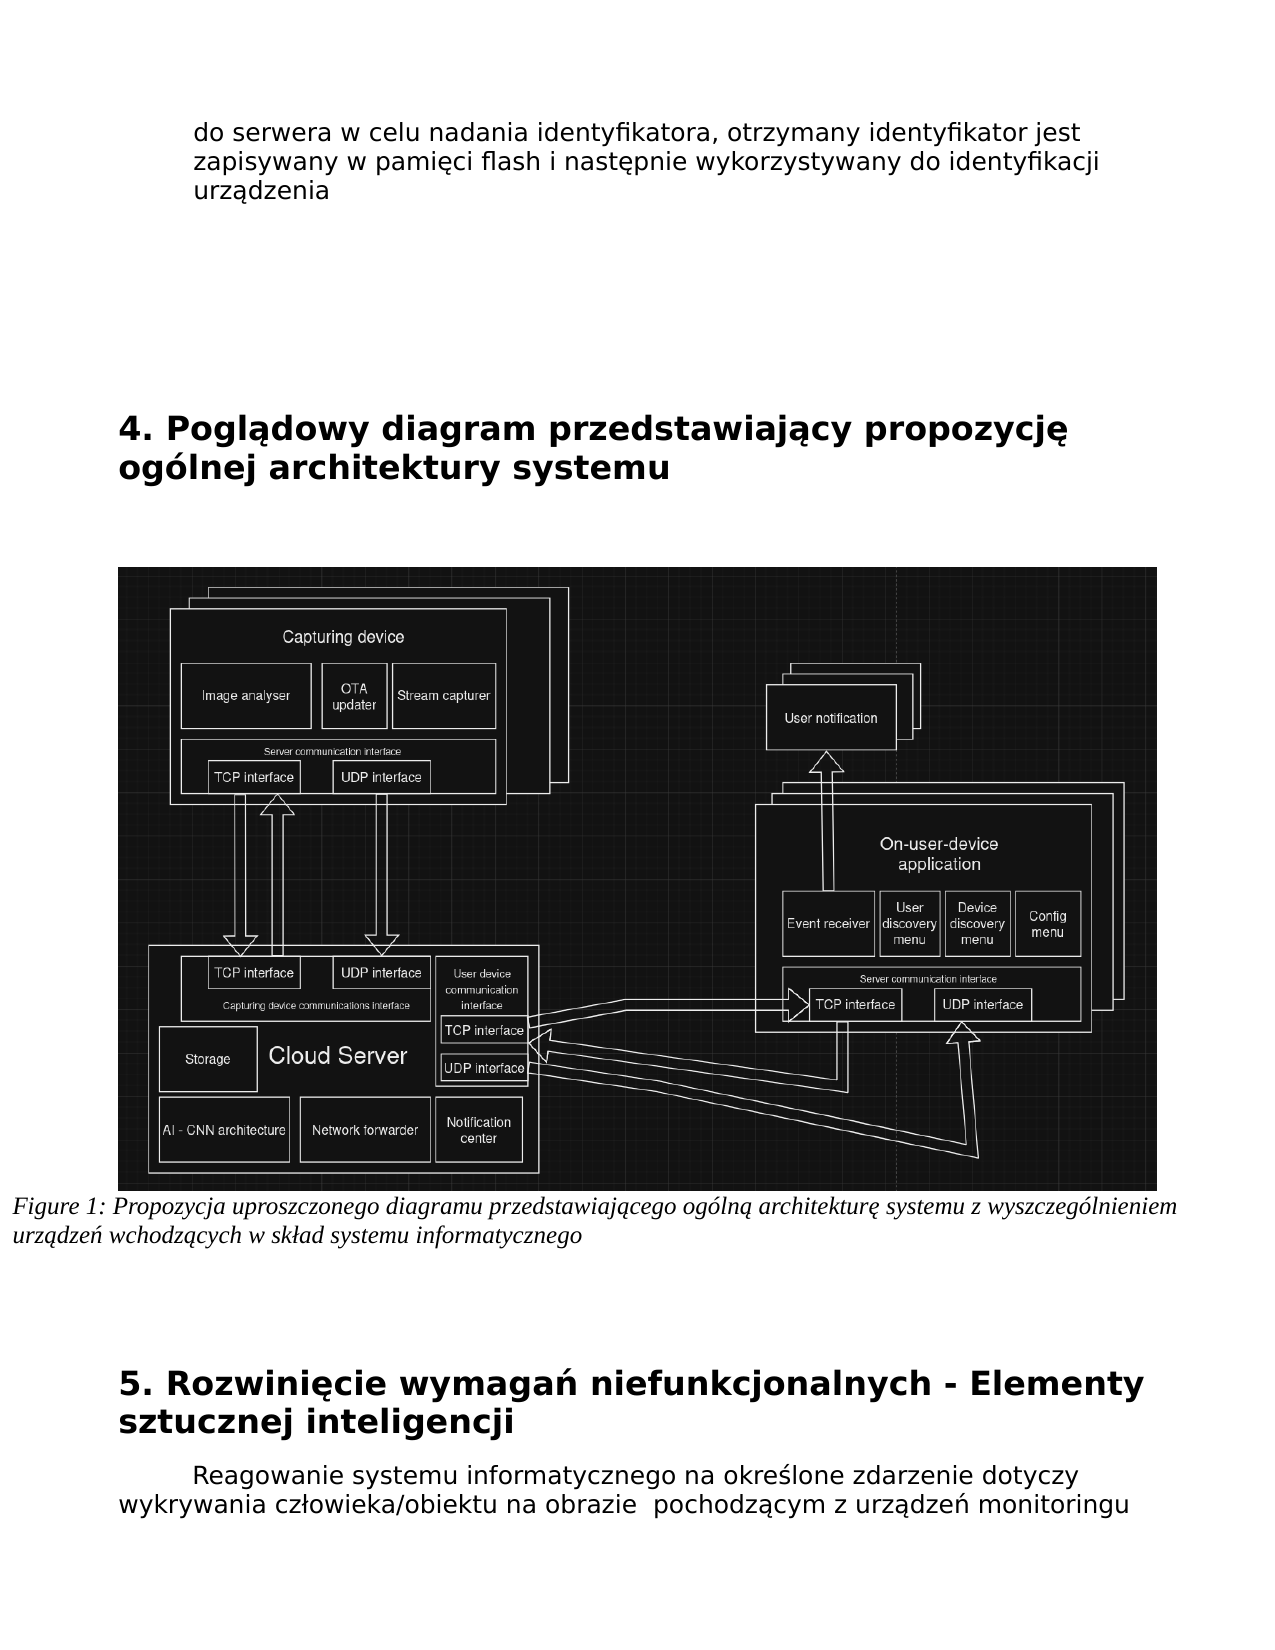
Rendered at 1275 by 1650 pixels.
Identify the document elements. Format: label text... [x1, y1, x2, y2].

text 4. Poglądowy diagram przedstawiający propozycję ogólnej architektury systemu [118, 410, 1157, 487]
text Figure 1: Propozycja uproszczonego diagramu przedstawiającego ogólną architekturę systemu z wyszczególnieniem urządzeń wchodzących w skład systemu informatycznego [12, 568, 1263, 1248]
list do serwera w celu nadania identyfikatora, otrzymany identyfikator jest zapisywany w pamięci flash i następnie wykorzystywany do identyfikacji urządzenia [156, 118, 1157, 206]
text Reagowanie systemu informatycznego na określone zdarzenie dotyczy wykrywania człowieka/obiektu na obrazie pochodzącym z urządzeń monitoringu [118, 1461, 1157, 1519]
picture [118, 567, 1157, 1191]
text 5. Rozwinięcie wymagań niefunkcjonalnych - Elementy sztucznej inteligencji [118, 1364, 1157, 1442]
